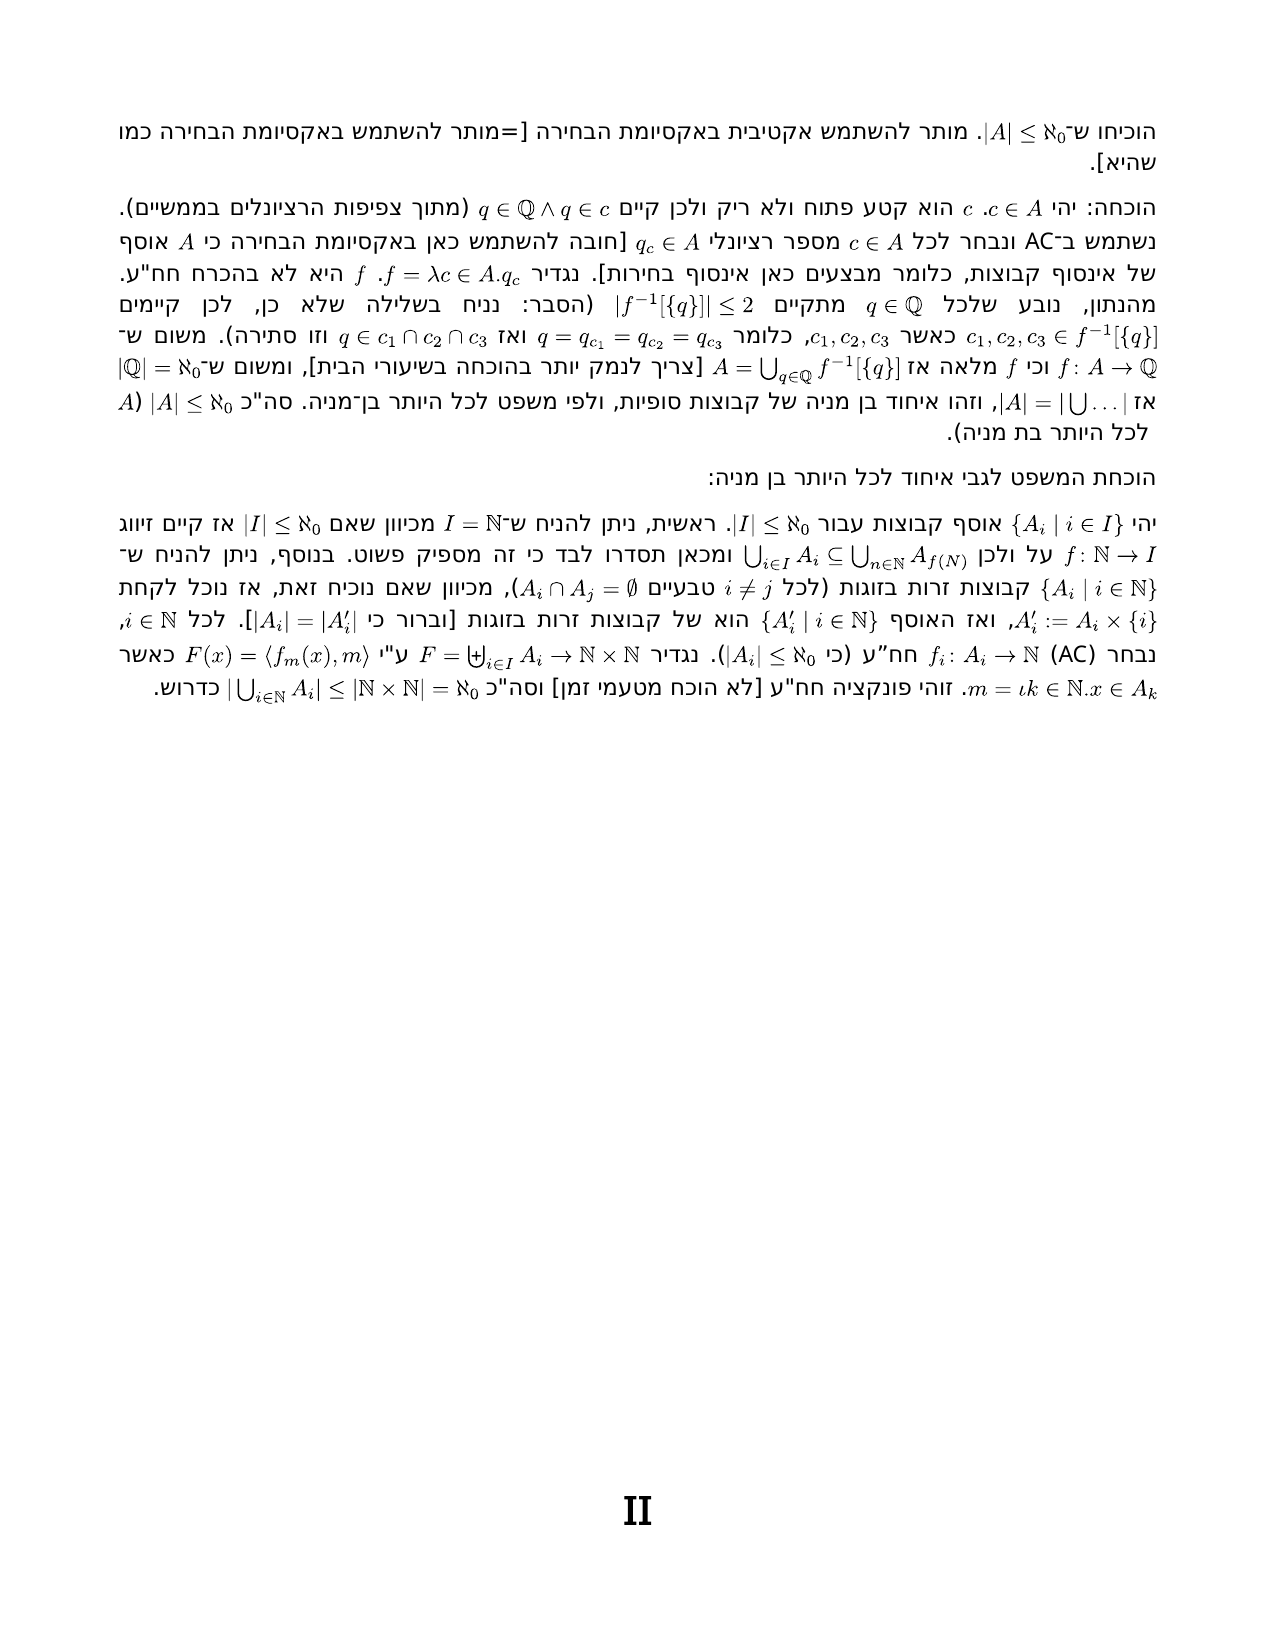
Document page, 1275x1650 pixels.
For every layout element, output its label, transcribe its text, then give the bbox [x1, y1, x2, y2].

text יהי אוסף קבוצות עבור . ראשית, ניתן להניח ש־ מכיוון שאם אז קיים זיווג על ולכן ומכאן תסדרו לבד כי זה מספיק פשוט. בנוסף, ניתן להניח ש־ קבוצות זרות בזוגות (לכל טבעיים ), מכיוון שאם נוכיח זאת, אז נוכל לקחת , ואז האוסף הוא של קבוצות זרות בזוגות [וברור כי ]. לכל , נבחר (AC) חח”ע (כי ). נגדיר ע"י כאשר . זוהי פונקציה חח"ע [לא הוכח מטעמי זמן] וסה"כ כדרוש. [118, 510, 1157, 704]
text הוכחה: יהי . הוא קטע פתוח ולא ריק ולכן קיים (מתוך צפיפות הרציונלים בממשיים). נשתמש ב־AC ונבחר לכל מספר רציונלי [חובה להשתמש כאן באקסיומת הבחירה כי אוסף של אינסוף קבוצות, כלומר מבצעים כאן אינסוף בחירות]. נגדיר . היא לא בהכרח חח"ע. מהנתון, נובע שלכל מתקיים (הסבר: נניח בשלילה שלא כן, לכן קיימים כאשר , כלומר ואז וזו סתירה). משום ש־ וכי מלאה אז [צריך לנמק יותר בהוכחה בשיעורי הבית], ומשום ש־ אז , וזהו איחוד בן מניה של קבוצות סופיות, ולפי משפט לכל היותר בן־מניה. סה"כ ( לכל היותר בת מניה). [118, 194, 1157, 446]
text הוכיחו ש־. מותר להשתמש אקטיבית באקסיומת הבחירה [=מותר להשתמש באקסיומת הבחירה כמו שהיא]. [118, 118, 1157, 176]
text הוכחת המשפט לגבי איחוד לכל היותר בן מניה: [118, 464, 1157, 491]
